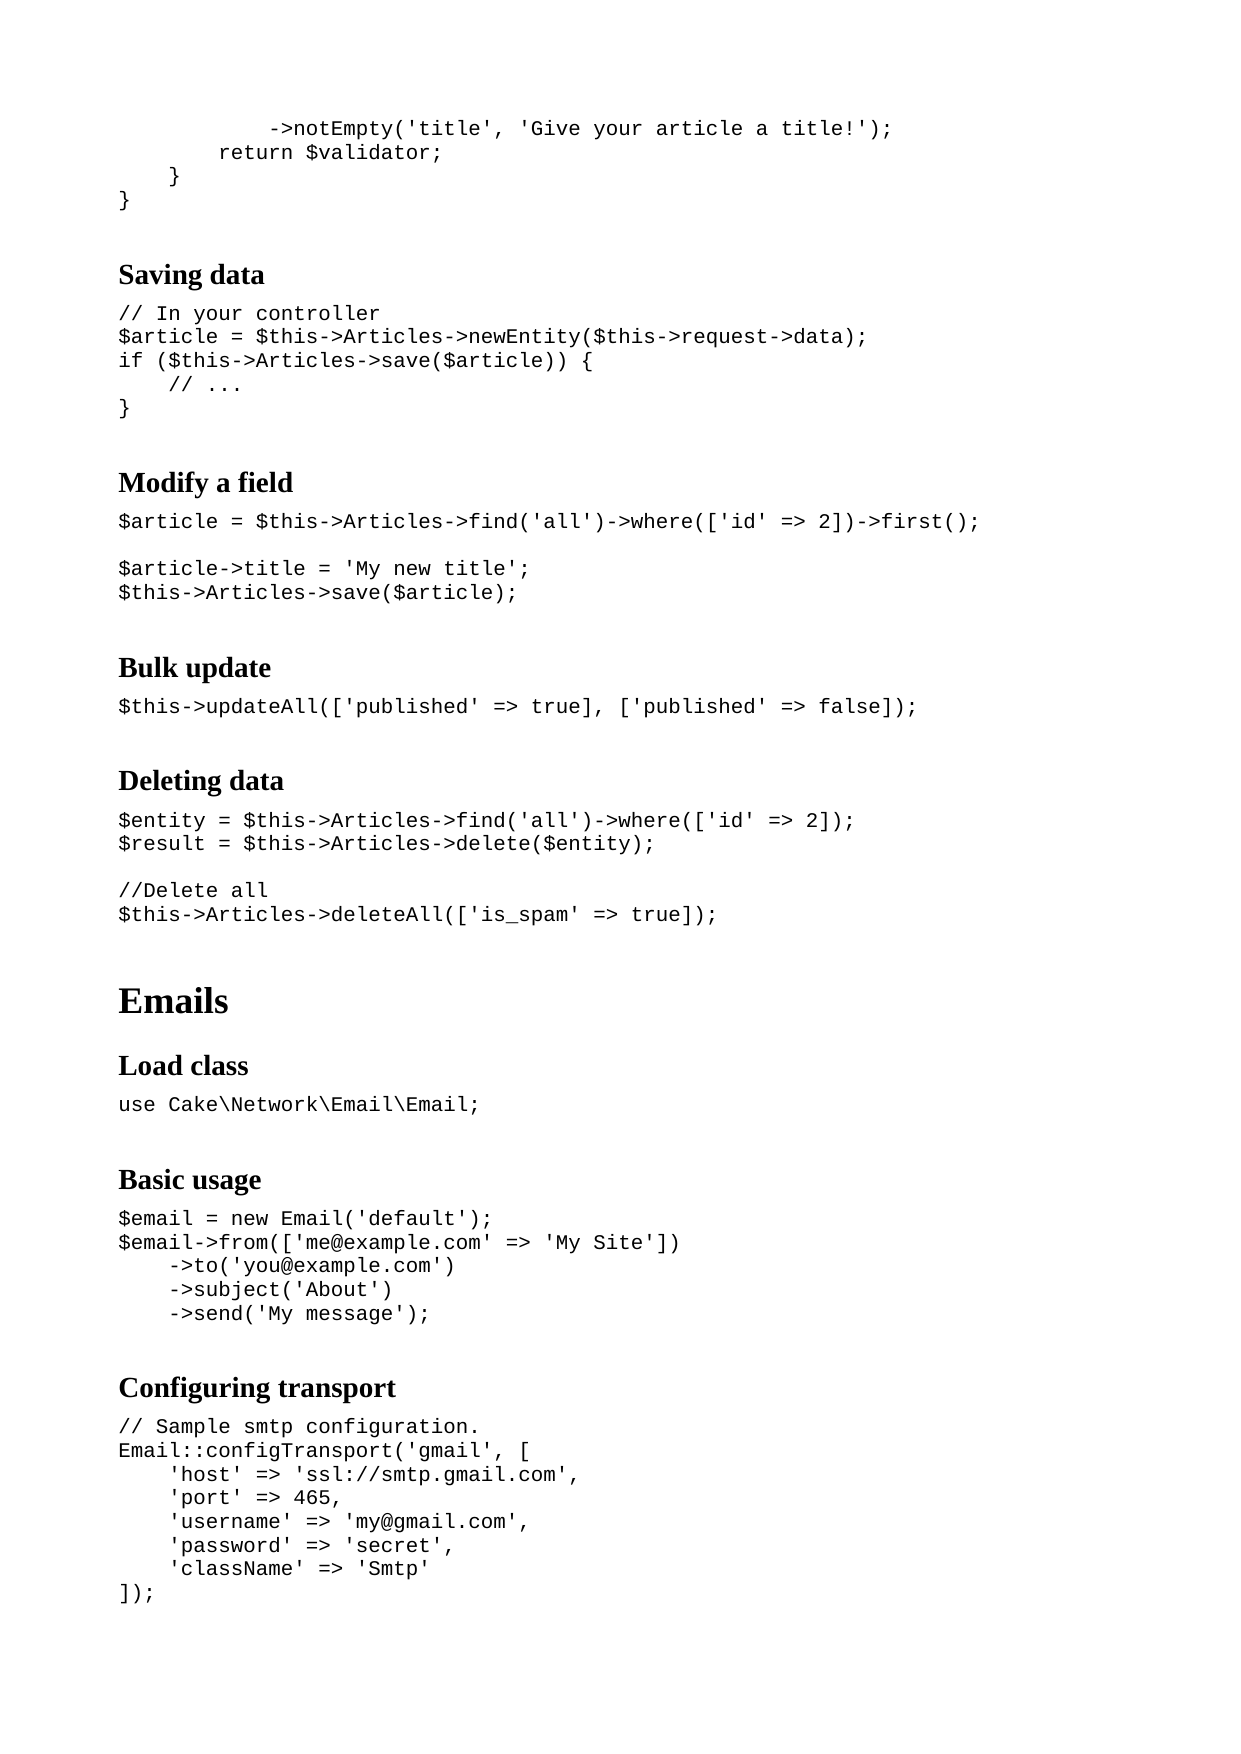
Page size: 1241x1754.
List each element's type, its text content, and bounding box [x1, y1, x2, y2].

text Email::configTransport('gmail', [ [118, 1440, 1122, 1464]
text use Cake\Network\Email\Email; [118, 1094, 1122, 1118]
subtitle Saving data [118, 257, 1122, 290]
subtitle Bulk update [118, 650, 1122, 683]
text ]); [118, 1582, 1122, 1606]
text $article = $this->Articles->find('all')->where(['id' => 2])->first(); [118, 511, 1122, 535]
subtitle Basic usage [118, 1162, 1122, 1196]
subtitle Load class [118, 1048, 1122, 1082]
text ->send('My message'); [118, 1303, 1122, 1326]
text 'username' => 'my@gmail.com', [118, 1511, 1122, 1535]
text // In your controller [118, 303, 1122, 326]
text } [118, 397, 1122, 421]
text $this->updateAll(['published' => true], ['published' => false]); [118, 696, 1122, 719]
text return $validator; [118, 142, 1122, 165]
subtitle Configuring transport [118, 1370, 1122, 1404]
text $article = $this->Articles->newEntity($this->request->data); [118, 326, 1122, 350]
text } [118, 165, 1122, 189]
text $result = $this->Articles->delete($entity); [118, 833, 1122, 857]
text $email->from(['me@example.com' => 'My Site']) [118, 1232, 1122, 1255]
text // Sample smtp configuration. [118, 1416, 1122, 1440]
text ->subject('About') [118, 1279, 1122, 1303]
text //Delete all [118, 881, 1122, 904]
text 'host' => 'ssl://smtp.gmail.com', [118, 1464, 1122, 1487]
text $this->Articles->save($article); [118, 582, 1122, 606]
text 'password' => 'secret', [118, 1535, 1122, 1558]
text $email = new Email('default'); [118, 1208, 1122, 1232]
text ->notEmpty('title', 'Give your article a title!'); [118, 118, 1122, 142]
text } [118, 189, 1122, 213]
text 'port' => 465, [118, 1487, 1122, 1511]
text $entity = $this->Articles->find('all')->where(['id' => 2]); [118, 809, 1122, 833]
text 'className' => 'Smtp' [118, 1558, 1122, 1582]
text if ($this->Articles->save($article)) { [118, 350, 1122, 374]
subtitle Modify a field [118, 465, 1122, 499]
text $article->title = 'My new title'; [118, 558, 1122, 582]
text $this->Articles->deleteAll(['is_spam' => true]); [118, 904, 1122, 928]
text // ... [118, 374, 1122, 397]
subtitle Emails [118, 978, 1122, 1021]
subtitle Deleting data [118, 763, 1122, 797]
text ->to('you@example.com') [118, 1255, 1122, 1279]
